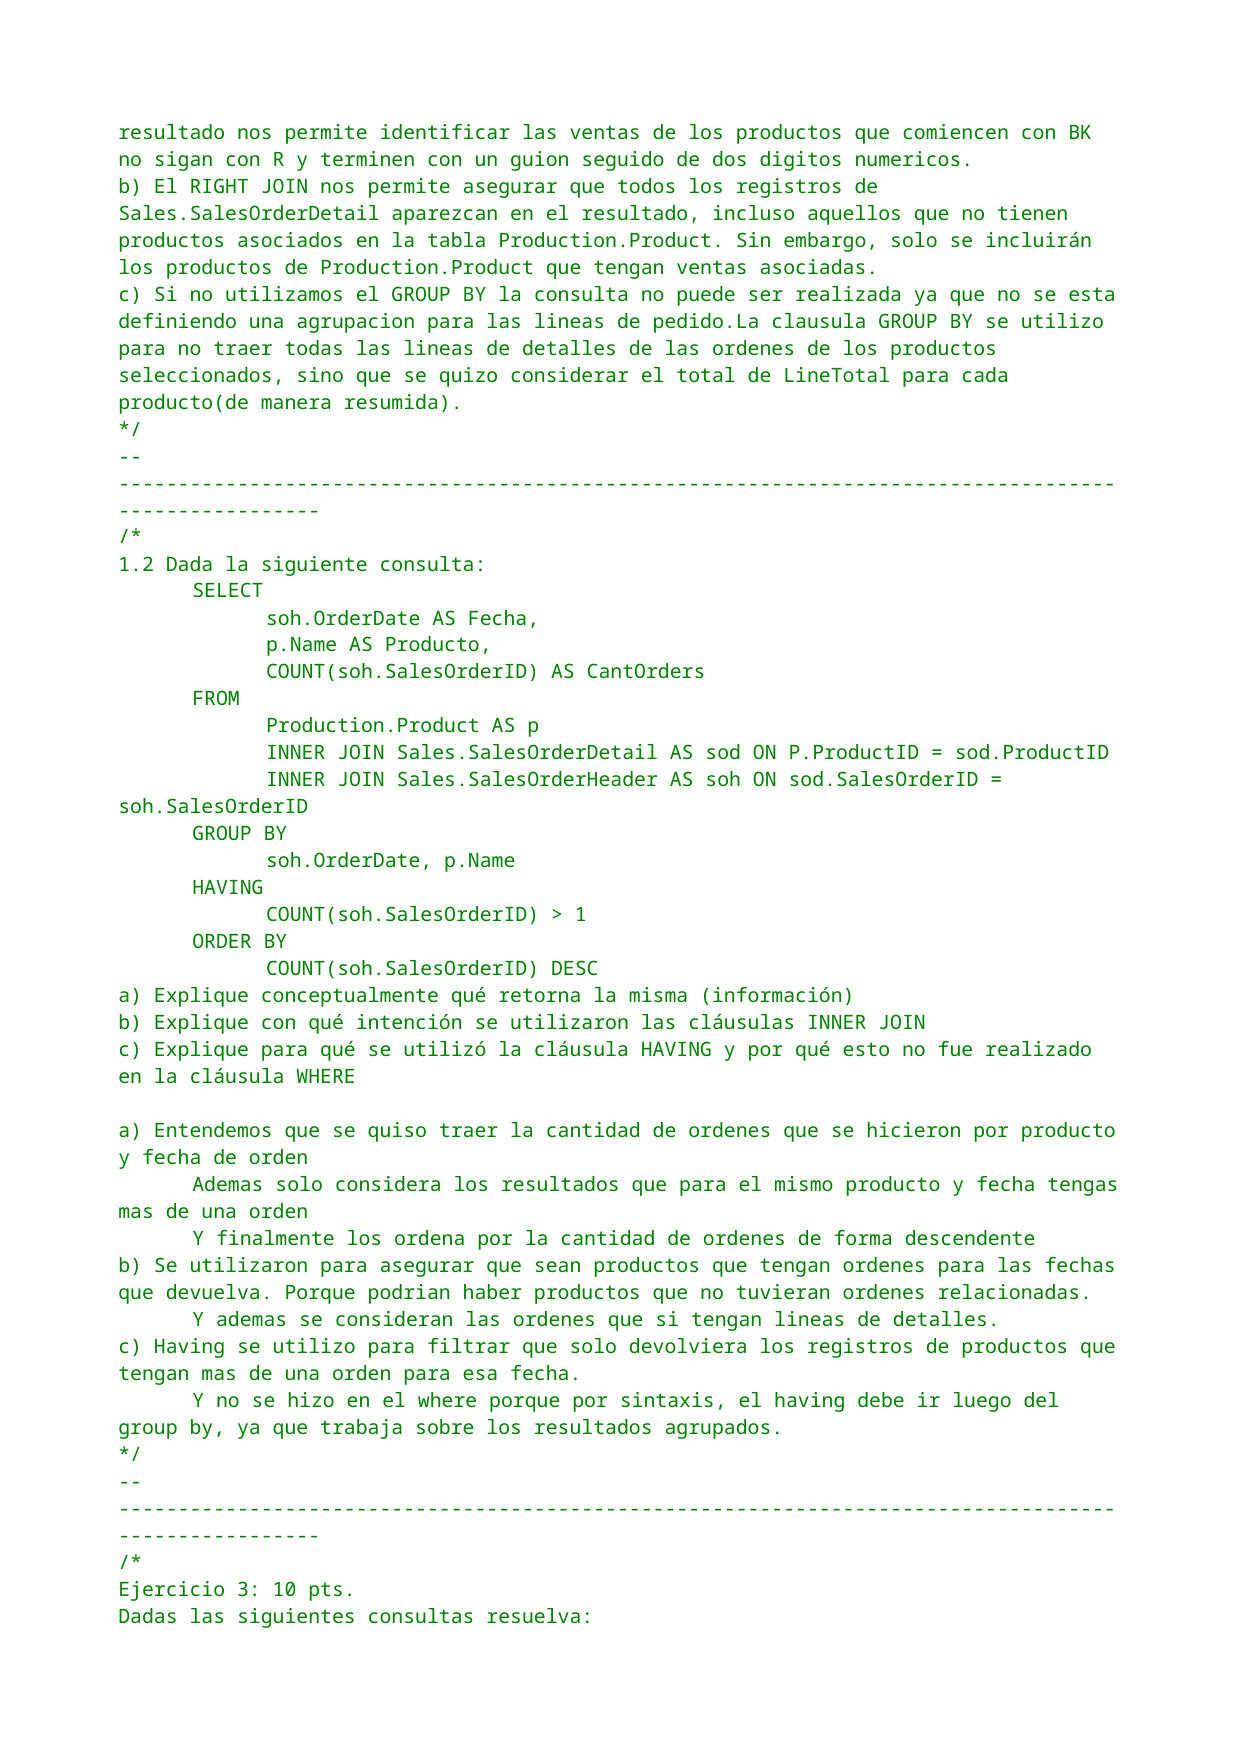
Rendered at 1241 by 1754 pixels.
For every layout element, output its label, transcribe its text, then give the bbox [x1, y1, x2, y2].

text p.Name AS Producto, [118, 631, 1122, 658]
text soh.OrderDate, p.Name [118, 847, 1122, 873]
text Y ademas se consideran las ordenes que si tengan lineas de detalles. [118, 1305, 1122, 1332]
text COUNT(soh.SalesOrderID) DESC [118, 954, 1122, 981]
text Production.Product AS p [118, 712, 1122, 739]
text resultado nos permite identificar las ventas de los productos que comiencen con BK no sigan con R y terminen con un guion seguido de dos digitos numericos. [118, 118, 1122, 172]
text 1.2 Dada la siguiente consulta: [118, 550, 1122, 577]
text Y no se hizo en el where porque por sintaxis, el having debe ir luego del group by, ya que trabaja sobre los resultados agrupados. [118, 1386, 1122, 1440]
text b) El RIGHT JOIN nos permite asegurar que todos los registros de Sales.SalesOrderDetail aparezcan en el resultado, incluso aquellos que no tienen productos asociados en la tabla Production.Product. Sin embargo, solo se incluirán los productos de Production.Product que tengan ventas asociadas. [118, 172, 1122, 280]
text Dadas las siguientes consultas resuelva: [118, 1602, 1122, 1629]
text a) Explique conceptualmente qué retorna la misma (información) [118, 981, 1122, 1008]
text INNER JOIN Sales.SalesOrderHeader AS soh ON sod.SalesOrderID = soh.SalesOrderID [118, 766, 1122, 819]
text INNER JOIN Sales.SalesOrderDetail AS sod ON P.ProductID = sod.ProductID [118, 739, 1122, 766]
text Ademas solo considera los resultados que para el mismo producto y fecha tengas mas de una orden [118, 1170, 1122, 1224]
text */ [118, 1440, 1122, 1467]
text soh.OrderDate AS Fecha, [118, 604, 1122, 631]
text b) Explique con qué intención se utilizaron las cláusulas INNER JOIN [118, 1008, 1122, 1035]
text -- ----------------------------------------------------------------------------------------------------- [118, 442, 1122, 523]
text */ [118, 415, 1122, 442]
text a) Entendemos que se quiso traer la cantidad de ordenes que se hicieron por producto y fecha de orden [118, 1116, 1122, 1170]
text c) Having se utilizo para filtrar que solo devolviera los registros de productos que tengan mas de una orden para esa fecha. [118, 1332, 1122, 1386]
text COUNT(soh.SalesOrderID) > 1 [118, 901, 1122, 927]
text HAVING [118, 873, 1122, 901]
text Ejercicio 3: 10 pts. [118, 1575, 1122, 1602]
text c) Si no utilizamos el GROUP BY la consulta no puede ser realizada ya que no se esta definiendo una agrupacion para las lineas de pedido.La clausula GROUP BY se utilizo para no traer todas las lineas de detalles de las ordenes de los productos seleccionados, sino que se quizo considerar el total de LineTotal para cada producto(de manera resumida). [118, 280, 1122, 415]
text FROM [118, 685, 1122, 712]
text c) Explique para qué se utilizó la cláusula HAVING y por qué esto no fue realizado en la cláusula WHERE [118, 1035, 1122, 1089]
text /* [118, 1548, 1122, 1575]
text GROUP BY [118, 819, 1122, 847]
text b) Se utilizaron para asegurar que sean productos que tengan ordenes para las fechas que devuelva. Porque podrian haber productos que no tuvieran ordenes relacionadas. [118, 1251, 1122, 1305]
text /* [118, 523, 1122, 550]
text ORDER BY [118, 927, 1122, 954]
text SELECT [118, 577, 1122, 604]
text Y finalmente los ordena por la cantidad de ordenes de forma descendente [118, 1224, 1122, 1251]
text -- ----------------------------------------------------------------------------------------------------- [118, 1467, 1122, 1548]
text COUNT(soh.SalesOrderID) AS CantOrders [118, 658, 1122, 685]
